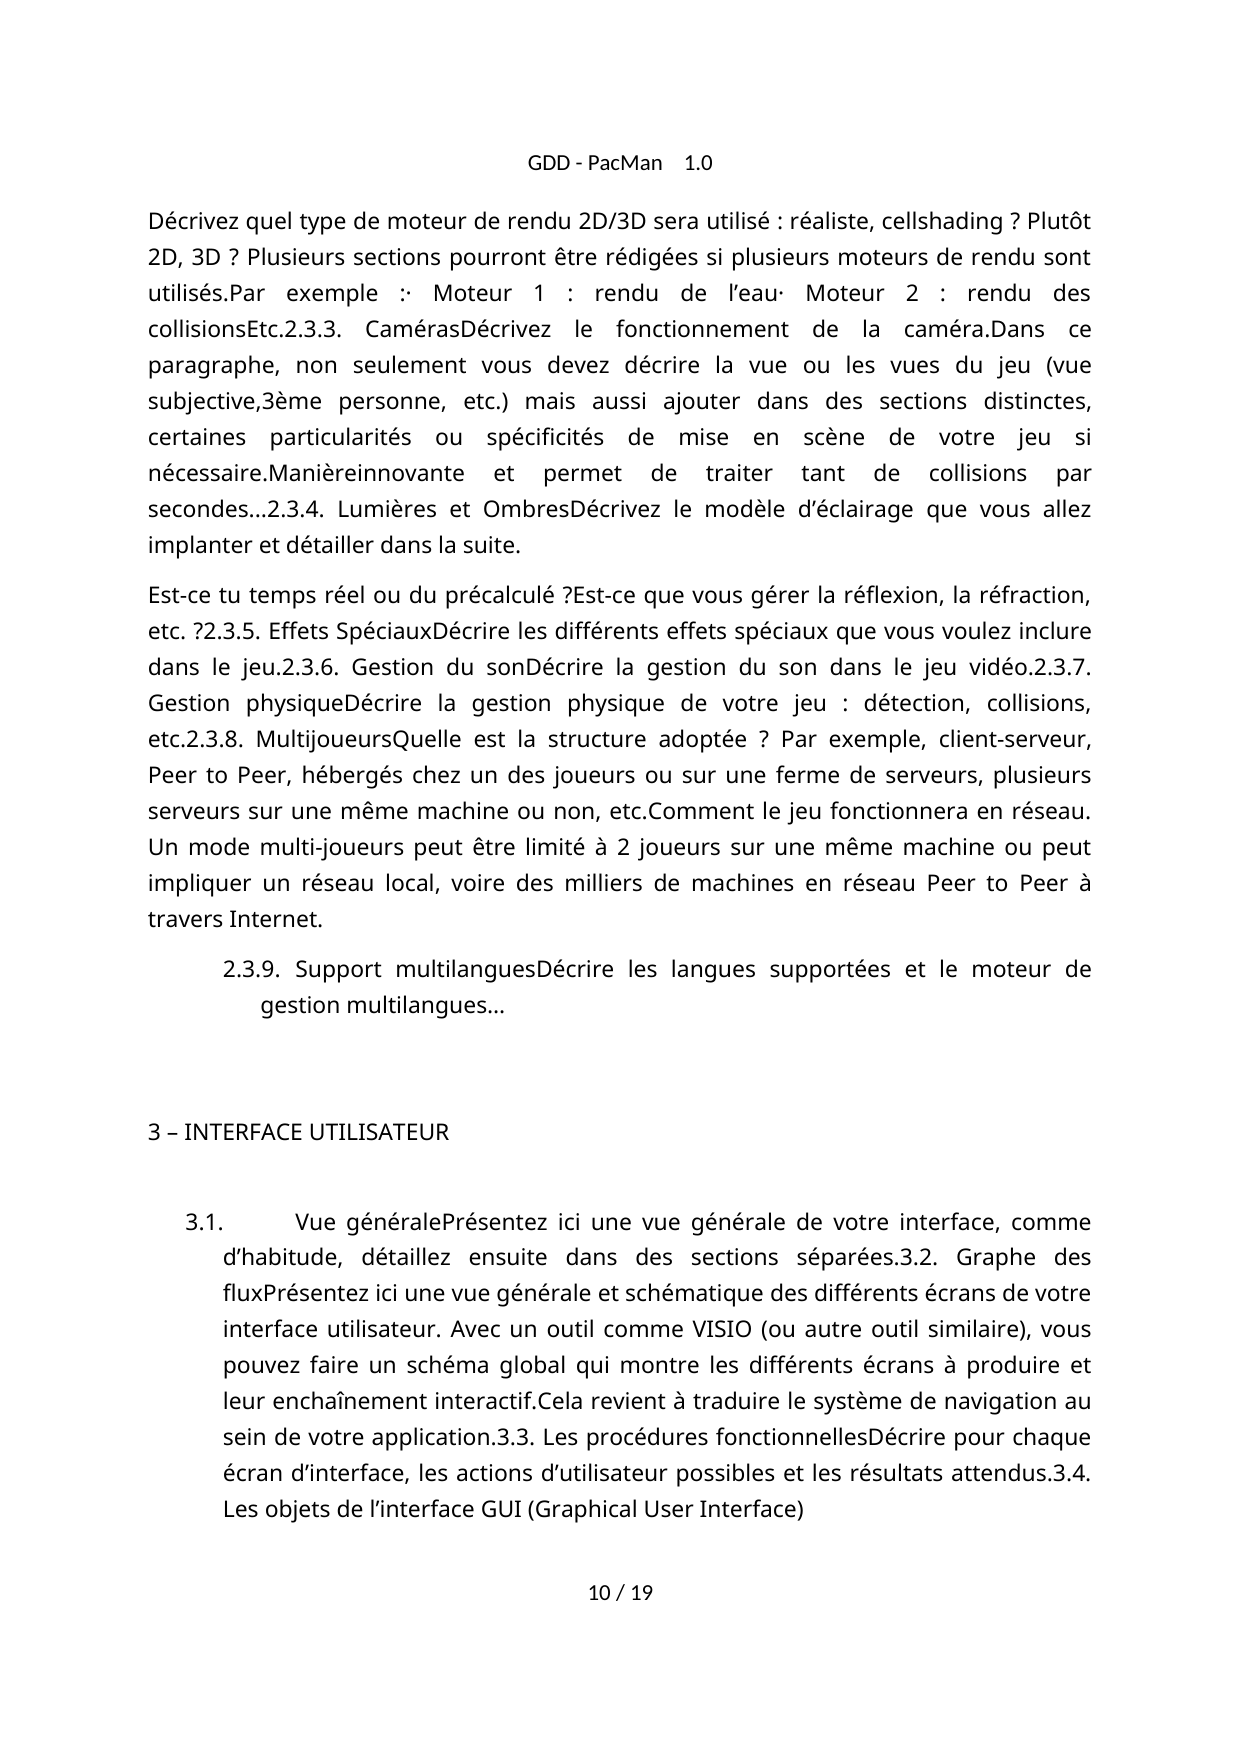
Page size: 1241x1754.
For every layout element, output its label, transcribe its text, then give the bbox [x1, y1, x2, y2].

text 2.3.9. Support multilanguesDécrire les langues supportées et le moteur de gestion multilangues… [223, 953, 1093, 1020]
text Décrivez quel type de moteur de rendu 2D/3D sera utilisé : réaliste, cellshading ? Plutôt 2D, 3D ? Plusieurs sections pourront être rédigées si plusieurs moteurs de rendu sont utilisés.Par exemple :· Moteur 1 : rendu de l’eau· Moteur 2 : rendu des collisionsEtc.2.3.3. CamérasDécrivez le fonctionnement de la caméra.Dans ce paragraphe, non seulement vous devez décrire la vue ou les vues du jeu (vue subjective,3ème personne, etc.) mais aussi ajouter dans des sections distinctes, certaines particularités ou spécificités de mise en scène de votre jeu si nécessaire.Manièreinnovante et permet de traiter tant de collisions par secondes...2.3.4. Lumières et OmbresDécrivez le modèle d’éclairage que vous allez implanter et détailler dans la suite. [148, 205, 1093, 560]
text 3 – INTERFACE UTILISATEUR [148, 1116, 1093, 1147]
text Est-ce tu temps réel ou du précalculé ?Est-ce que vous gérer la réflexion, la réfraction, etc. ?2.3.5. Effets SpéciauxDécrire les différents effets spéciaux que vous voulez inclure dans le jeu.2.3.6. Gestion du sonDécrire la gestion du son dans le jeu vidéo.2.3.7. Gestion physiqueDécrire la gestion physique de votre jeu : détection, collisions, etc.2.3.8. MultijoueursQuelle est la structure adoptée ? Par exemple, client-serveur, Peer to Peer, hébergés chez un des joueurs ou sur une ferme de serveurs, plusieurs serveurs sur une même machine ou non, etc.Comment le jeu fonctionnera en réseau. Un mode multi-joueurs peut être limité à 2 joueurs sur une même machine ou peut impliquer un réseau local, voire des milliers de machines en réseau Peer to Peer à travers Internet. [148, 579, 1093, 934]
text 3.1. Vue généralePrésentez ici une vue générale de votre interface, comme d’habitude, détaillez ensuite dans des sections séparées.3.2. Graphe des fluxPrésentez ici une vue générale et schématique des différents écrans de votre interface utilisateur. Avec un outil comme VISIO (ou autre outil similaire), vous pouvez faire un schéma global qui montre les différents écrans à produire et leur enchaînement interactif.Cela revient à traduire le système de navigation au sein de votre application.3.3. Les procédures fonctionnellesDécrire pour chaque écran d’interface, les actions d’utilisateur possibles et les résultats attendus.3.4. Les objets de l’interface GUI (Graphical User Interface) [185, 1205, 1093, 1524]
